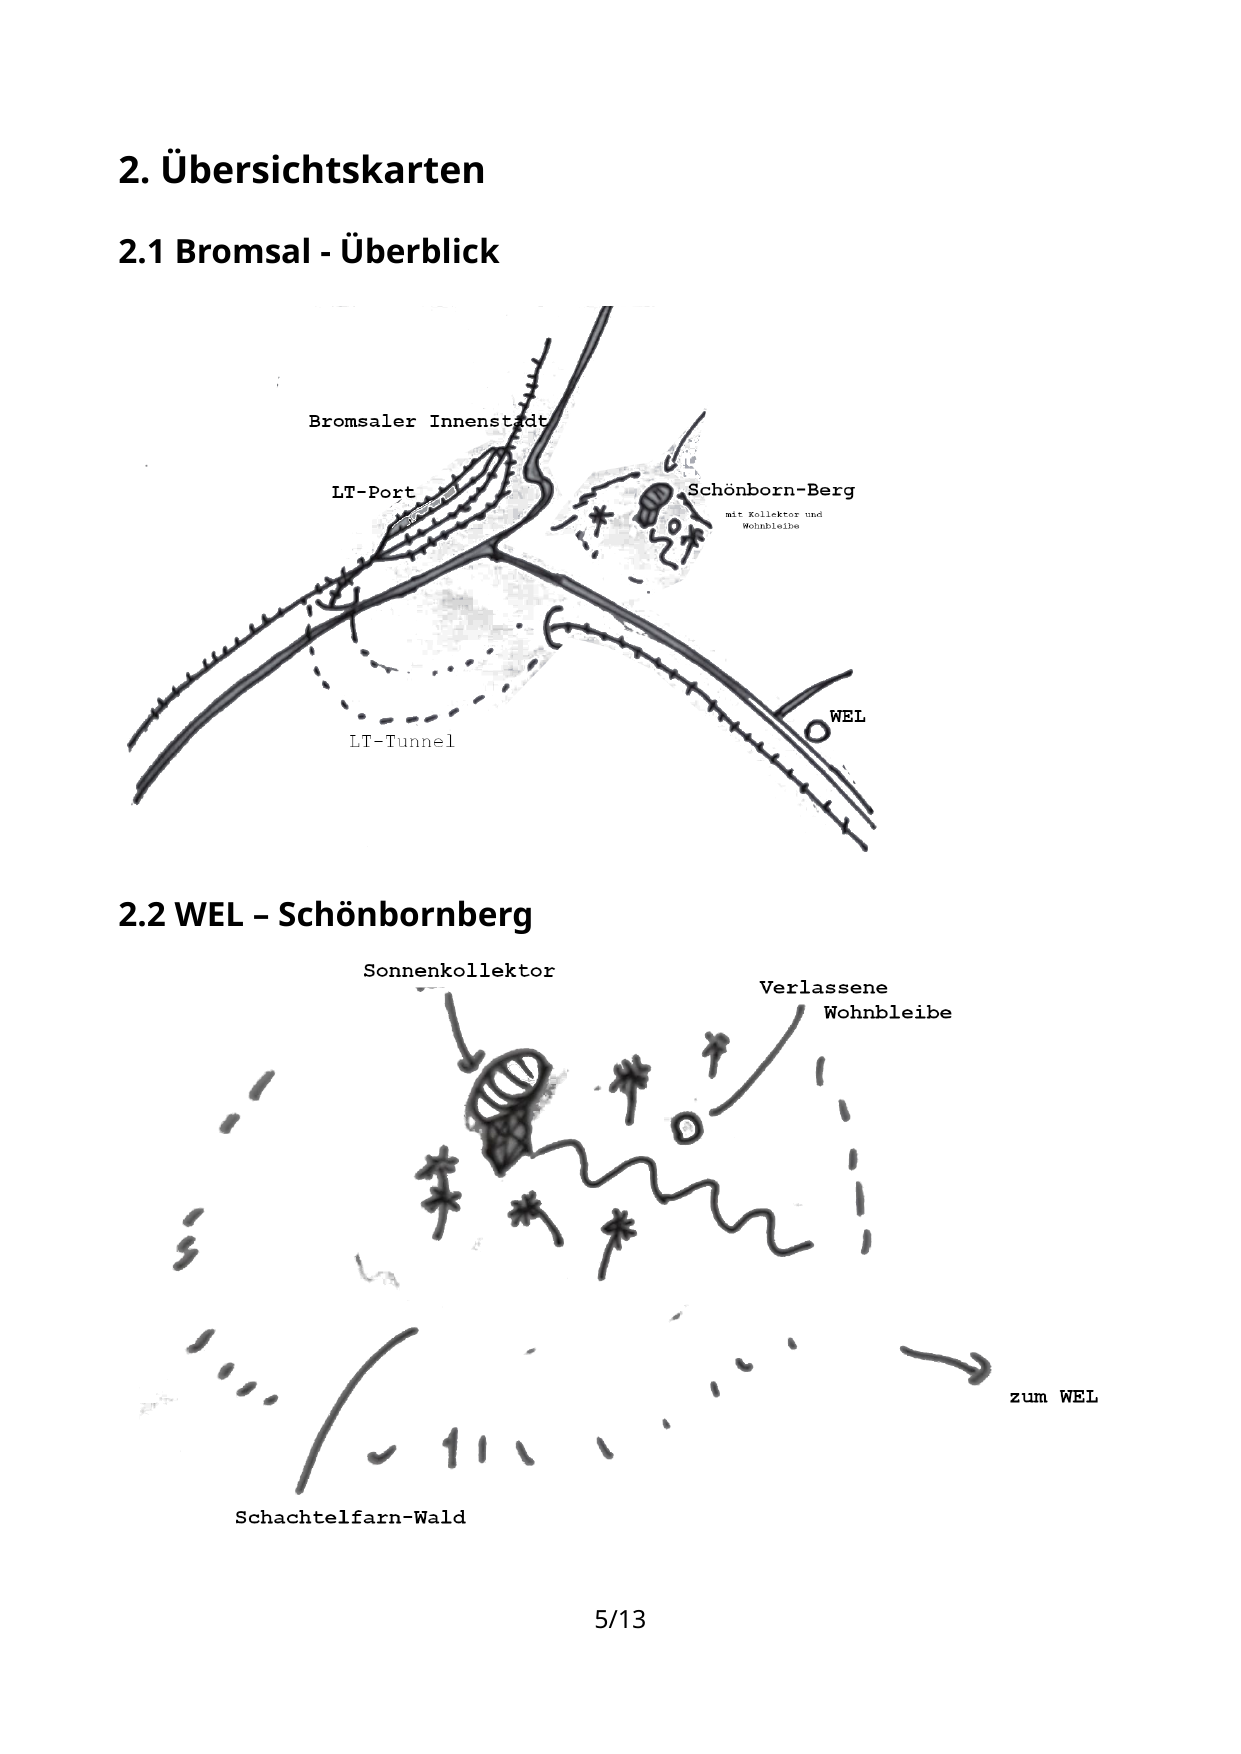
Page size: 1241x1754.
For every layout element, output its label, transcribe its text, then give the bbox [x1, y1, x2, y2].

subtitle 2. Übersichtskarten [118, 143, 1122, 194]
subtitle 2.1 Bromsal - Überblick [118, 227, 1122, 273]
subtitle 2.2 WEL – Schönbornberg [118, 891, 1122, 936]
picture [118, 306, 978, 858]
picture [135, 948, 1105, 1534]
